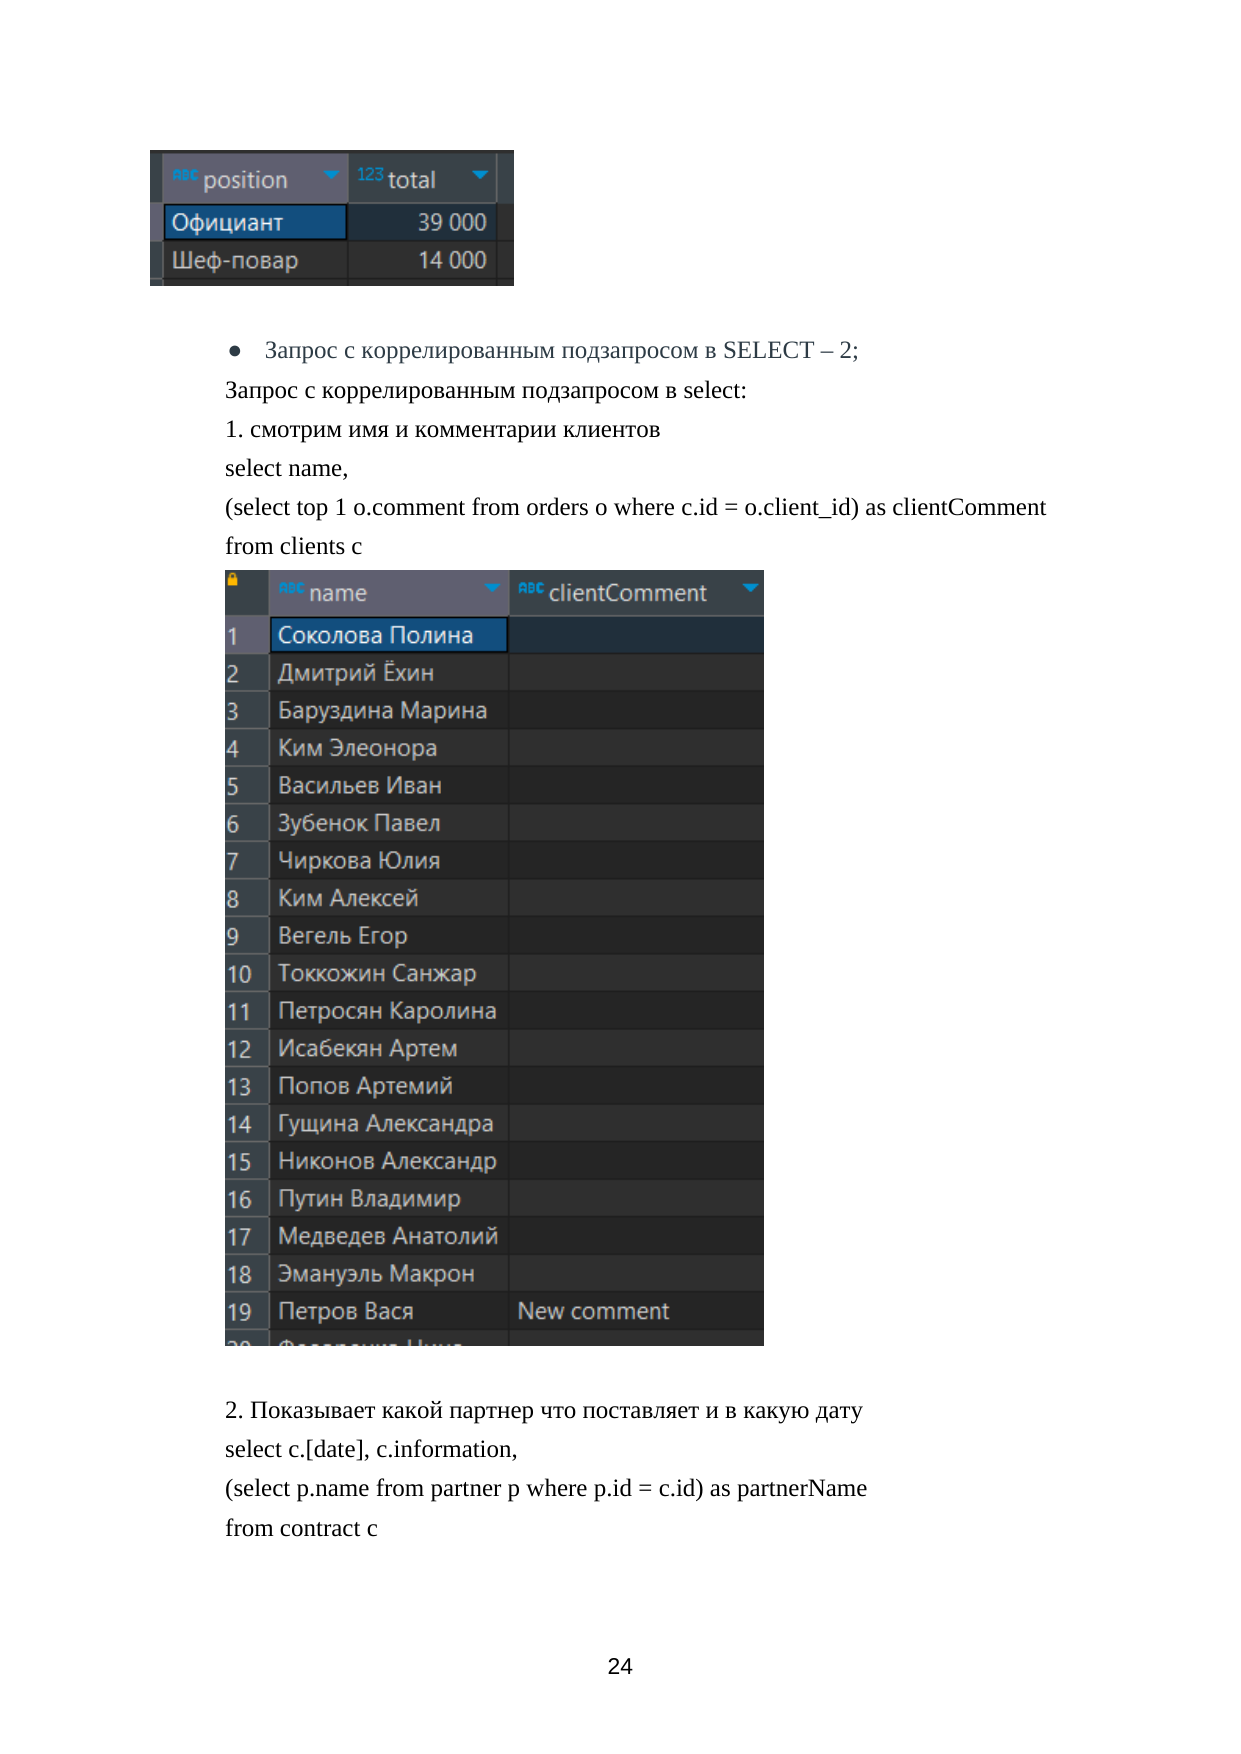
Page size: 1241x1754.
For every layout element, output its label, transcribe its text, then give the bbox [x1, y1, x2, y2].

text 1. смотрим имя и комментарии клиентов [225, 414, 1090, 443]
text Запрос с коррелированным подзапросом в select: [225, 375, 1090, 403]
text (select top 1 o.comment from orders o where c.id = o.client_id) as clientComment [225, 492, 1090, 521]
text 2. Показывает какой партнер что поставляет и в какую дату [225, 1395, 1090, 1424]
picture [225, 570, 764, 1346]
text from contract c [225, 1513, 1090, 1541]
picture [150, 150, 514, 286]
text from clients c [225, 531, 1090, 560]
text select c.[date], c.information, [225, 1434, 1090, 1463]
text select name, [225, 453, 1090, 482]
text (select p.name from partner p where p.id = c.id) as partnerName [225, 1473, 1090, 1502]
list Запрос с коррелированным подзапросом в SELECT – 2; [227, 336, 1090, 364]
